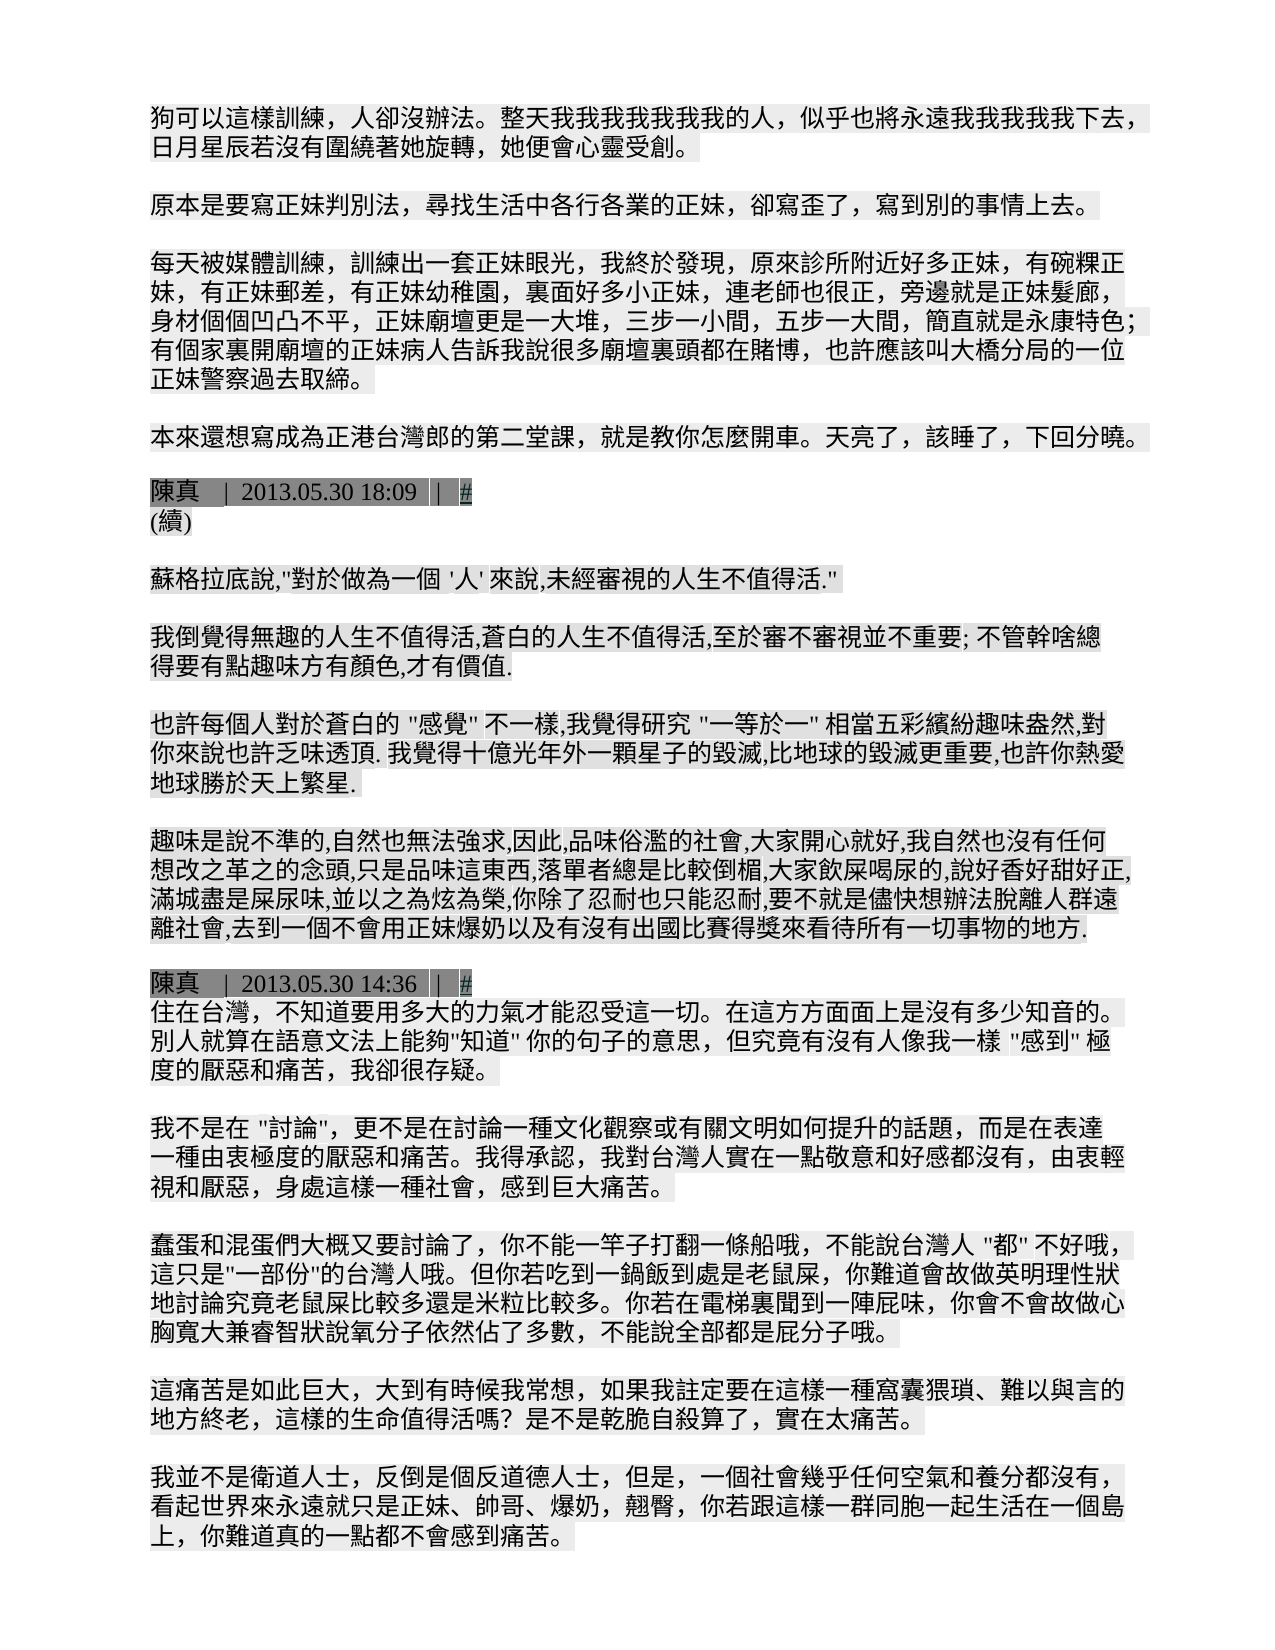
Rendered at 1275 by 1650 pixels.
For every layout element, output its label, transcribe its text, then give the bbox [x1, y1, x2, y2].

text 住在台灣，不知道要用多大的力氣才能忍受這一切。在這方方面面上是沒有多少知音的。別人就算在語意文法上能夠"知道" 你的句子的意思，但究竟有沒有人像我一樣 "感到" 極度的厭惡和痛苦，我卻很存疑。 我不是在 "討論"，更不是在討論一種文化觀察或有關文明如何提升的話題，而是在表達一種由衷極度的厭惡和痛苦。我得承認，我對台灣人實在一點敬意和好感都沒有，由衷輕視和厭惡，身處這樣一種社會，感到巨大痛苦。 蠢蛋和混蛋們大概又要討論了，你不能一竿子打翻一條船哦，不能說台灣人 "都" 不好哦，這只是"一部份"的台灣人哦。但你若吃到一鍋飯到處是老鼠屎，你難道會故做英明理性狀地討論究竟老鼠屎比較多還是米粒比較多。你若在電梯裏聞到一陣屁味，你會不會故做心胸寬大兼睿智狀說氧分子依然佔了多數，不能說全部都是屁分子哦。 這痛苦是如此巨大，大到有時候我常想，如果我註定要在這樣一種窩囊猥瑣、難以與言的地方終老，這樣的生命值得活嗎？是不是乾脆自殺算了，實在太痛苦。 我並不是衛道人士，反倒是個反道德人士，但是，一個社會幾乎任何空氣和養分都沒有，看起世界來永遠就只是正妹、帥哥、爆奶，翹臀，你若跟這樣一群同胞一起生活在一個島上，你難道真的一點都不會感到痛苦。 我也不是一個關心世界的入世人物，反倒對外太空、對沒有地心引力之人事物充滿高度興趣，對地面上的東西總是興趣缺缺；但是，連我這樣一個非常不腳踏實地的避世者，收看凰衛視的新聞節目都能感到意趣盎然，充滿熱情與啟發，甚至啟蒙。 一個避世者是不會強調要關心什麼社會的，因此，我並不是說我們應該像對岸的新聞節目那樣充份深入掌握世界脈動；而是說，一個社會，不管哪個層面，永遠就只是正妹帥哥辣妹爆奶爆紅爆夯出國比賽台灣之光等等，生活其中，跟這樣一種窩囊猥瑣的同胞相處在一個小島上，難道你真的不會痛苦到很想乾脆捏LP自盡算了，太窩囊太猥瑣了，做為一個活生生的人，面對這樣一種心靈刑求，難道毫無一絲痛苦？ 幾年前跟旅行團去印度，導遊是個會講中文的印度人，我絕不誇張，八天的行程下來，我至少聽了超過一千次的正妹和甩哥(印度人把帥唸成第三聲甩)，幾乎所有的一切介紹，包括介紹甘地都說他是個甩哥；來到壯觀的性廟，他帶領團員觀看牆上各種性交圖案，他會說，大家快來看哦，這裏有兩個甩哥的小弟弟插入正妹的小妹妹哦，快來看，連毛都很清楚哦。 那位印度導遊說，我知道你們台灣人最喜歡正妹甩哥。因此，每到一個城市，他就會叫大家從車裏往窗外看，哪裏有個甩哥，哪裏有正妹。 離開佛祖誕生地時，他就告訴大家說這城市很窮，沒有甩哥，所以你們不會愛，但是不要抱怨，我現在就要帶你們去很多甩哥的地方，那就是新德里，印度最多甩哥的地方。 來到印度恆河，迎著黎明第一道陽光，當地人在河裏淨身進行宗教儀式，導遊會問大家說：想不想等一下帶你們去看甩哥和正妹洗澡喔，脫光光給你們看哦。 你也許會說，團員難道能忍受這樣一種每天講甩哥正妹講一千次的心靈刑求？如果你會這樣問，那你一定不是正港的台灣人，台灣人哪需要忍受，不但不必忍受，大家愛死了，樂翻天，而且女團員還會主動問也是甩哥的導遊說你等一下要不要脫光光到恆河裏洗給我們看？八天下來，幾乎所有話題都圍繞在甩哥正妹爆奶上，大夥樂陶陶，但我實在痛苦到很想脫隊。 有一次，跟團來到中國桂林，來到一個寧靜湖面，說是世外桃源，非常動人的一個地方，但團員竟然帶擴音器大夥唱起 "愛拼才會贏"，高分貝喧囂吵鬧，就在那一片所謂世外桃源的美麗寧靜湖面上。我縮在小船一角，盡量忍受巨大噪音，有一種快花轟的感覺。 走在街上，女團員們的眼光好像不是來看大山大水，而是四處尋找甩哥，拼命對他們偷拍照，而且互相好康倒相報，你看你看，那個男的眼睛好帥哦，那個男的好像劉德華哦，穿那樣好帥哦，遇有甩哥回眸，眾女更是驚聲尖叫受寵若驚。 我對於改革台灣社會毫無意願與興趣，更沒有那個膽量敢對愛台人士有所不敬，因此我並不是在呼籲任何改變。我只是覺得很痛苦，經常痛苦到極點，如果這島上能有個一樣痛苦的知音，或許我的痛苦會少一些。 陳真 ========== 菲正妹記者太美 台記者搶拍網友呼「攏是菲國陰謀啦！」 NOWnews – 2013年5月29日 下午1:59國際中心／綜合報導 台、菲兩國互派調查團，前往對方國家調查「廣大興28號」遭菲國公務船掃射事件，2國媒體也相互前往採訪。但有網友眼尖發現，菲律賓電視台「TV5」的隨行記者Mischi Mediana(蜜雪兒)，這次也跟著菲國調查團，前往屏東小琉球採訪洪家家屬。結果同行的男記者「淪陷」，也不斷搶拍照，連網友都直呼，「菲律賓的陰謀嗎？」 菲國媒體派出超過10多名記者採訪，其中出現讓人眼睛為之一亮的美女記者。網友發現該名記者的臉書粉絲團，全名為Mischi Mediana(蜜雪兒)，她是菲律賓電視台TV5的隨行記者，結果她外型太搶眼，讓人看了反而忘記了台菲兩國的緊張氣氛，甚至連台灣記者也都紛紛淪陷，搶著和她合照。 這位美女記者，連「宅神」朱學恒看過之後，都在臉書直呼「菲律賓派正妹記者心戰奏效，好多南部記者紛紛合照…」有網友看到後直呼，「這是菲律賓的陰謀吧？！」也有網友表示「看到這麼有氣質的正妹，相信誰都沒輒」。 =============== 菲正妹記者來台嚐鮮 必喝珍奶 蘋果日報 2013年05月30日 菲律賓TV5電視台女記者蜜雪兒（Mischi Mediana）來台採訪，不忘品嚐美食，她說，台灣食物很好吃，對台灣著名飲品珍珠奶茶，久聞不如一「喝」，在她的臉書貼上珍奶照，推薦來台必喝飲料之一。 ====== 「菲」常正! 來台採訪女記者爆紅 民視 – 2013年5月29日 廣大興28號漁船遭菲律賓公務船槍擊事件，菲國記者團上週來台採訪，其中菲律賓TV5女記者蜜雪兒，有著水汪汪的大眼以及漂亮臉蛋，加上不時露出親切笑容，讓許多台灣記者紛紛搶拍，就連宅神朱學恒都在網路上說，菲律賓派正妹記者心戰奏效。 為了釐清廣大興漁船遭槍擊事件，菲律賓三大主流媒體十多位記者特別來到台灣採訪，其中這位TV5的女記者，還透過網路，直接與菲律賓主播台連線，報導整起事件。 這位有著一頭飄逸長髮的記者叫做蜜雪兒，在台灣的採訪過程中，不僅展現出專業的態度，臉上更始終掛著甜美笑容，讓許多台灣記者，搶著跟她合照，就連朱學恒也在網路上說，菲律賓派正妹記者心戰奏效。 從記者身分，變成受訪對象，蜜雪兒受寵若驚，不過同行的菲國媒體同業，則開起玩笑的對她講，可以在台灣找個好對象，今年25歲的蜜雪兒，畢業於菲律賓迪里曼大學，兩年半前進入媒體工作，最早是採訪體育新聞，之後才轉到TV5新聞台，刮風下雨她穿著雨衣趕赴現場，軍事新聞場合，也能看的到她；另外她還有固定的時間，主持廣播節目，可說是相當有才華；這次來台採訪廣大興案，意外成為台灣媒體追逐焦點史料未及，也因而引發網友筆戰，有人說，我們的女記者比他正多了。 =========== 下榻處悄獻花 菲正妹記者揪感心 蘋果日報 2013年05月30日09:46 菲律賓TV5電視台女記者蜜雪兒（Mischi Mediana）是個可人兒，總是掛著笑容，她說，台灣人很友善且客氣，昨天回到旅館時，發現打掃人員特別放了1朵百合花，她感覺很窩心，還拍照上傳臉書，謝謝飯店人員的用心。 蜜雪兒與台灣記者在屏東地檢署外等待8小時，只要台灣同業跟她聊天或要求合照，均來者不拒。她說，自己也是新聞記者，跟台灣同業一樣，都想從菲律賓及台灣的司法人員口中問到調查結果，她能體諒同業的辛勞，當然，她也很喜歡交朋友。 ============= 菲律賓正妹記者 南部採訪吸睛 中央社 – 2013年5月29日 下午10:47 （中央社記者林長順台北29日電）菲律賓調查廣大興28號案，菲國媒體隨行採訪。其中，TV5隨行記者蜜雪兒（Mischi Mediana），因亮麗外型引起網友廣泛討論。 菲國公務船5月9日攻擊屏東漁船廣大興28號並打死漁民洪石成後，台、菲雙方互派調查團，菲國多家媒體也派員到台灣採訪。 隨行的TV5記者蜜雪兒因外型亮麗，吸引目光，不少民眾與記者爭相與她拍照，也引起網友討論。有網友說，這根本就是菲律賓陰謀；宅神朱學恆則在臉書上說，「菲律賓派正妹記者心戰奏效，我看到好多南部記者紛紛貼合照」。 今年25歲的蜜雪兒畢業於菲律賓迪里曼大學，兩年多前進入媒體工作，她在臉書上轉貼自己在台灣採訪的報導，畫面中蜜雪兒帶著耳機，用SKYPE跟電視台連線。 來台採訪新聞，蜜雪兒卻成為被採訪的對象，她今天接受同行採訪的台灣媒體記者訪問表示，「台灣人都很友善」；對於她的感情世界，蜜雪兒說，在菲律賓已有男朋友。 ============ 北一女甜正妹 16歲許斯甯網路紅 東森新聞 – 2013年5月28日 美女人人愛看，一位笑容甜死人的北一女高中生，最近登上雜誌封面，引起討論，她叫許斯甯才16歲，因為笑容太甜，影片po上網路網友紛紛說，也太正，想認識她，但瞬間竄紅被網友熱烈討論，正妹本人非常低調。 這笑容真的甜死人，就因太甜美，躍上雜誌封面，引起討論。一頭飄逸長髮，烏黑亮麗，穿起高中綠制服青春洋溢，換上輕便服裝，也有優閒氣質一面，才16歲的許斯甯，還是北一女高二學生，幫雜誌拍封面突然竄紅，網友紛紛稱讚太正，笑容甜，想認識她，也因為太美，過往照被網搜曝光。 許斯甯國小照片，兩頰澎澎的，帶點嬰兒肥，非常可愛，看得出來小時候，就是校園風雲人物，很活躍，也採訪過陳敏薰等知名人士。來自單親家庭，又是獨生女，被保護的很好，雖然有機會拍雜誌照，但照片曝光，人紅了，北一女正妹許斯甯選擇低調，把重心擺課業。 [150, 998, 1125, 1551]
text 陳真 | 2013.05.30 14:36 | # [150, 969, 1125, 998]
text (續) 蘇格拉底說,"對於做為一個 '人' 來說,未經審視的人生不值得活." 我倒覺得無趣的人生不值得活,蒼白的人生不值得活,至於審不審視並不重要; 不管幹啥總得要有點趣味方有顏色,才有價值. 也許每個人對於蒼白的 "感覺" 不一樣,我覺得研究 "一等於一" 相當五彩繽紛趣味盎然,對你來說也許乏味透頂. 我覺得十億光年外一顆星子的毀滅,比地球的毀滅更重要,也許你熱愛地球勝於天上繁星. 趣味是說不準的,自然也無法強求,因此,品味俗濫的社會,大家開心就好,我自然也沒有任何想改之革之的念頭,只是品味這東西,落單者總是比較倒楣,大家飲屎喝尿的,說好香好甜好正,滿城盡是屎尿味,並以之為炫為榮,你除了忍耐也只能忍耐,要不就是儘快想辦法脫離人群遠離社會,去到一個不會用正妹爆奶以及有沒有出國比賽得獎來看待所有一切事物的地方. [150, 507, 1125, 944]
text (再續) 所謂入境隨俗，常想當一個正港ㄟ台灣郎。首先，我得學習如何隨時挖掘出正妹的存在。恰好今天就來了一個，依據台灣郎俗濫的美學標準，應該算是正妹，但憑著我閱人神準如神的特異功能，我知道此妹若不儘快打發，恐怕能從下午講我我我我我我我我一直講到月亮下山。 於是打從她進入診間的第一分鐘起，我就開始努力想儘快把她趕走，我是說，儘快結束不必要的談話請她趕快去拿藥。我的努力終於在第82分鐘才奏效，在她依然淚眼婆娑的情況下，我當下決心毫不留情地請她趕快去拿藥，否則大家今天都別想下班了，晚餐都快變宵夜了。 聽起來很沒有醫德，但我沒辦法，我明白助人的道理，樂意為人兩肋插刀，但插刀總得有個插刀的前提要件，若是諸如 "把拔馬麻說倫家今天這件裙子和上衣顏色搭配得不好" 這樣一種家庭倫理大悲劇我真的不知道要從何幫起。把拔馬麻這麼沒眼光，連自己女兒是正妹也要嫌她衣服搭不好，害倫家正妹哭了一個下午。此事相當嚴重，但我能做些什麼呢？我只能開藥給妳，讓妳別動不動就柔腸寸斷。 就跟我從小喜歡演算數學一樣，我喜歡解決問題，但你總得要有個 "問題" 讓我解決才行。我從不知道原來到診所看病才是最困難的，因為許多時候根本沒有病，越是沒有病的通常看病看越久，這類人士通常似乎都以為整個醫院只為她一個人服務。 你可以處理任何疑難雜症及重大疾患，但你如何治療 "沒有病"？你如何解決 "沒有問題"？你若要我去超市幫你買個東西，再難買到的東西我都可以幫你買到，但我再厲害也不可能幫你買一個 "沒有東西"。沒有東西就是不買的意思，硬要買，恐怕連上帝也辦不到，買不回一個 "東西"叫做 "沒有東西"。 "醫生，為什麼我這麼棒，這麼大愛，這麼無私，這麼聰明，這麼漂亮，這麼純潔，大家卻討厭我？嗚嗚嗚...." 首先要告訴醫生我是如何如何的棒，如何如何的大愛，如何如何的點點點點點... 一一舉上三十個例子來講解我之如何如何的不平凡。 你問她："嗯，果真很不平凡，但妳希望我為妳做什麼呢？" 正妹的苦惱，其實我是知道解決之道的。但那畢竟不是醫生該做的事，醫生不是道德導師；也許有些醫生樂於為人師，但我毫無意願；每個人都得硬著頭皮在神的面前為自己的人生負責。 再說，我就算知道解決之道，我也不相信一個人的天性會輕易就因為幾句話語而改變。一個整天我我我我我我我個不停、似乎完全不知道世界上還有別人的存在的人，你怎麼可能讓她不再我我我我我我個不停？不再為我我我我我我一粒鼻屎大的問題而天崩地裂、鬼哭神號。 小時候有人送給家裏一隻名貴狗，原主人說這狗很難伺候哦，說她只吃現烤的牛肉。我聽到大人之間的這段對話，心裏想，這事交給我辦就行了，我保證她什麼都吃。 後來，那隻名貴狗被我訓練到連我吃剩的橘子渣渣她也吃，隨手挖出一塊鼻屎給她當點心，她也照樣舔得不亦樂乎。當初那種 "非現烤牛肉不吃" 的 "天性"，早已煙消雲散。 狗可以這樣訓練，人卻沒辦法。整天我我我我我我我的人，似乎也將永遠我我我我我下去，日月星辰若沒有圍繞著她旋轉，她便會心靈受創。 原本是要寫正妹判別法，尋找生活中各行各業的正妹，卻寫歪了，寫到別的事情上去。 每天被媒體訓練，訓練出一套正妹眼光，我終於發現，原來診所附近好多正妹，有碗粿正妹，有正妹郵差，有正妹幼稚園，裏面好多小正妹，連老師也很正，旁邊就是正妹髮廊，身材個個凹凸不平，正妹廟壇更是一大堆，三步一小間，五步一大間，簡直就是永康特色；有個家裏開廟壇的正妹病人告訴我說很多廟壇裏頭都在賭博，也許應該叫大橋分局的一位正妹警察過去取締。 本來還想寫成為正港台灣郎的第二堂課，就是教你怎麼開車。天亮了，該睡了，下回分曉。 [150, 75, 1125, 452]
text 陳真 | 2013.05.30 18:09 | # [150, 477, 1125, 507]
